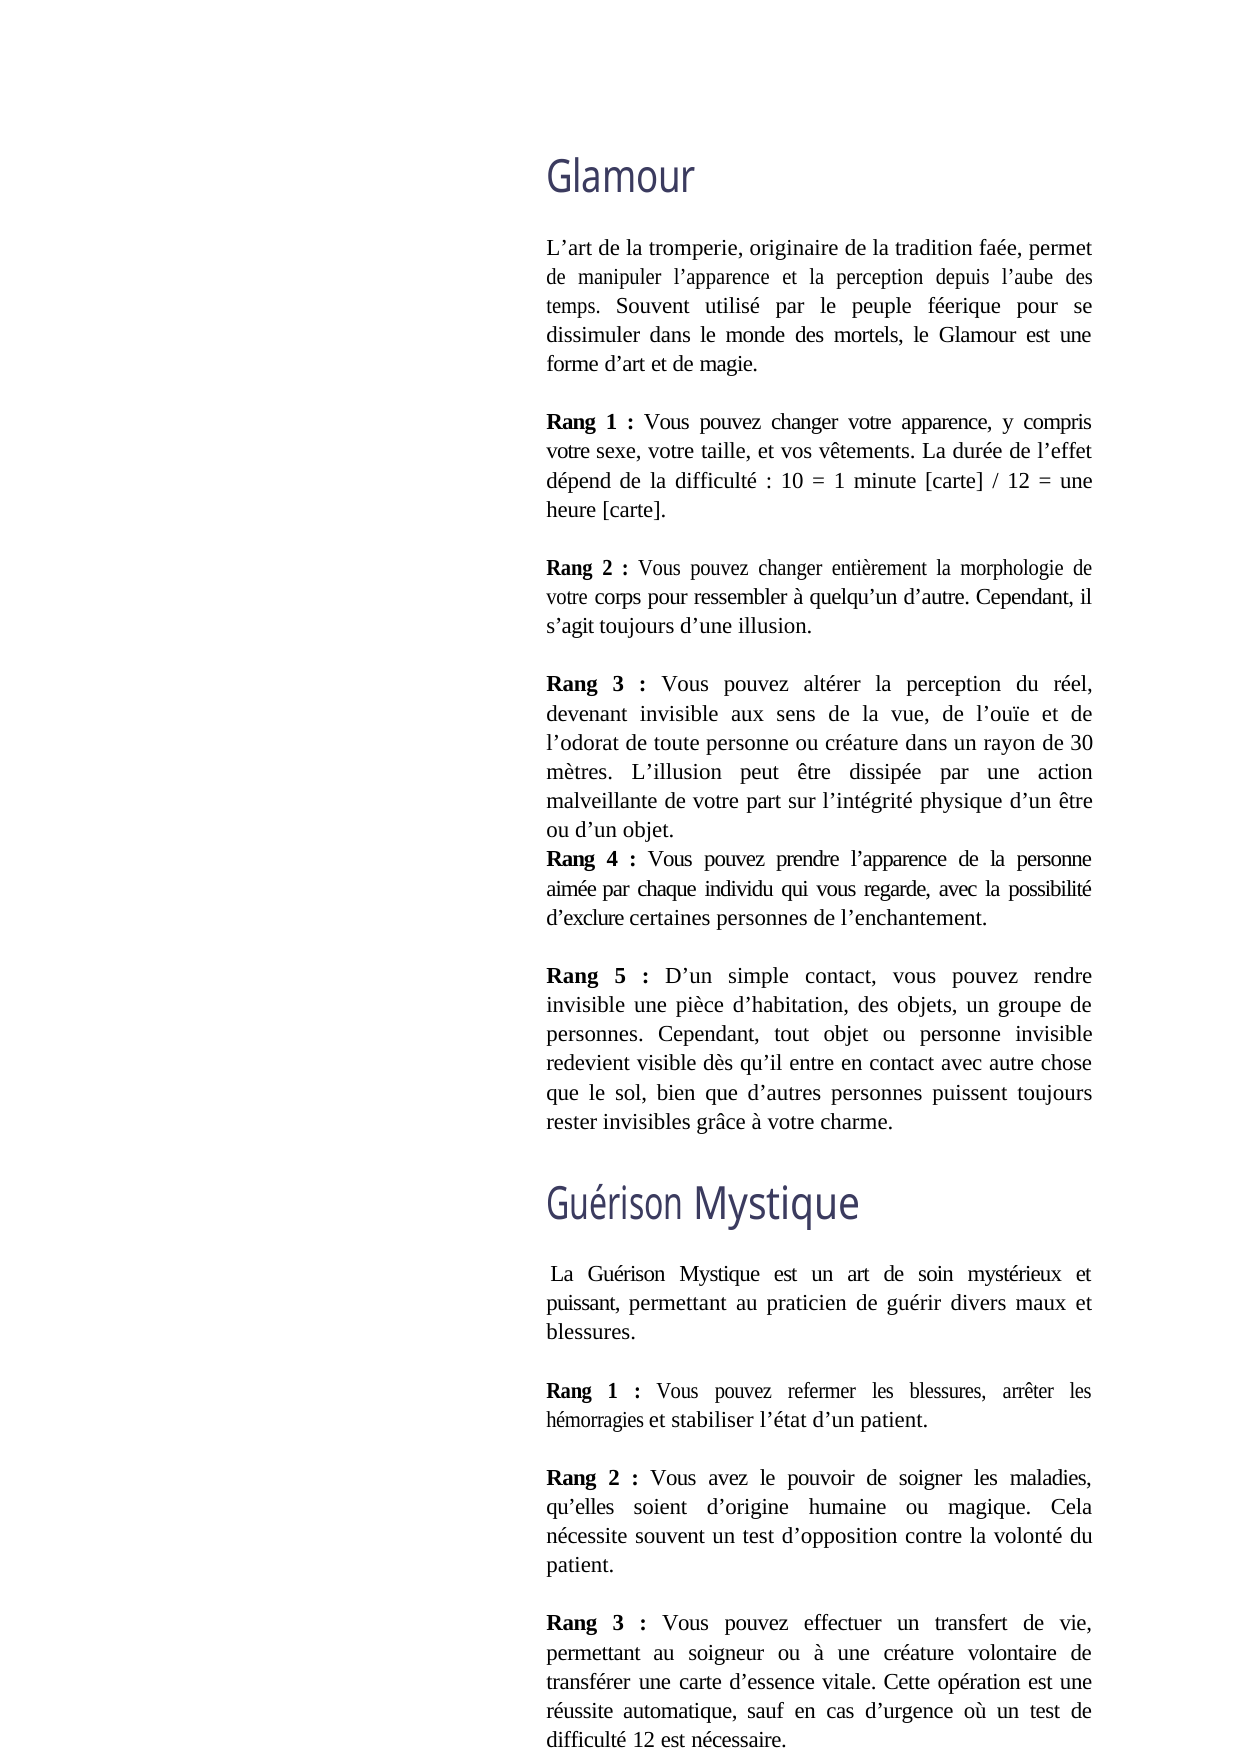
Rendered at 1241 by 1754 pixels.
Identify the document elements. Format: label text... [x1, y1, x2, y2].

text L’art de la tromperie, originaire de la tradition faée, permet de manipuler l’apparence et la perception depuis l’aube des temps. Souvent utilisé par le peuple féerique pour se dissimuler dans le monde des mortels, le Glamour est une forme d’art et de magie. [546, 234, 1093, 377]
text Rang 2 : Vous avez le pouvoir de soigner les maladies, qu’elles soient d’origine humaine ou magique. Cela nécessite souvent un test d’opposition contre la volonté du patient. [546, 1464, 1092, 1578]
text Rang 4 : Vous pouvez prendre l’apparence de la personne aimée par chaque individu qui vous regarde, avec la possibilité d’exclure certaines personnes de l’enchantement. [546, 845, 1093, 930]
text Rang 2 : Vous pouvez changer entièrement la morphologie de votre corps pour ressembler à quelqu’un d’autre. Cependant, il s’agit toujours d’une illusion. [546, 554, 1093, 639]
text Rang 3 : Vous pouvez effectuer un transfert de vie, permettant au soigneur ou à une créature volontaire de transférer une carte d’essence vitale. Cette opération est une réussite automatique, sauf en cas d’urgence où un test de difficulté 12 est nécessaire. [546, 1609, 1092, 1752]
text Rang 3 : Vous pouvez altérer la perception du réel, devenant invisible aux sens de la vue, de l’ouïe et de l’odorat de toute personne ou créature dans un rayon de 30 mètres. L’illusion peut être dissipée par une action malveillante de votre part sur l’intégrité physique d’un être ou d’un objet. [546, 670, 1093, 843]
text Rang 5 : D’un simple contact, vous pouvez rendre invisible une pièce d’habitation, des objets, un groupe de personnes. Cependant, tout objet ou personne invisible redevient visible dès qu’il entre en contact avec autre chose que le sol, bien que d’autres personnes puissent toujours rester invisibles grâce à votre charme. [546, 962, 1093, 1134]
text La Guérison Mystique est un art de soin mystérieux et puissant, permettant au praticien de guérir divers maux et blessures. [546, 1260, 1092, 1345]
subtitle Guérison Mystique [546, 1170, 1240, 1233]
text Rang 1 : Vous pouvez changer votre apparence, y compris votre sexe, votre taille, et vos vêtements. La durée de l’effet dépend de la difficulté : 10 = 1 minute [carte] / 12 = une heure [carte]. [546, 408, 1093, 522]
subtitle Glamour [546, 144, 1240, 206]
text Rang 1 : Vous pouvez refermer les blessures, arrêter les hémorragies et stabiliser l’état d’un patient. [546, 1377, 1092, 1432]
